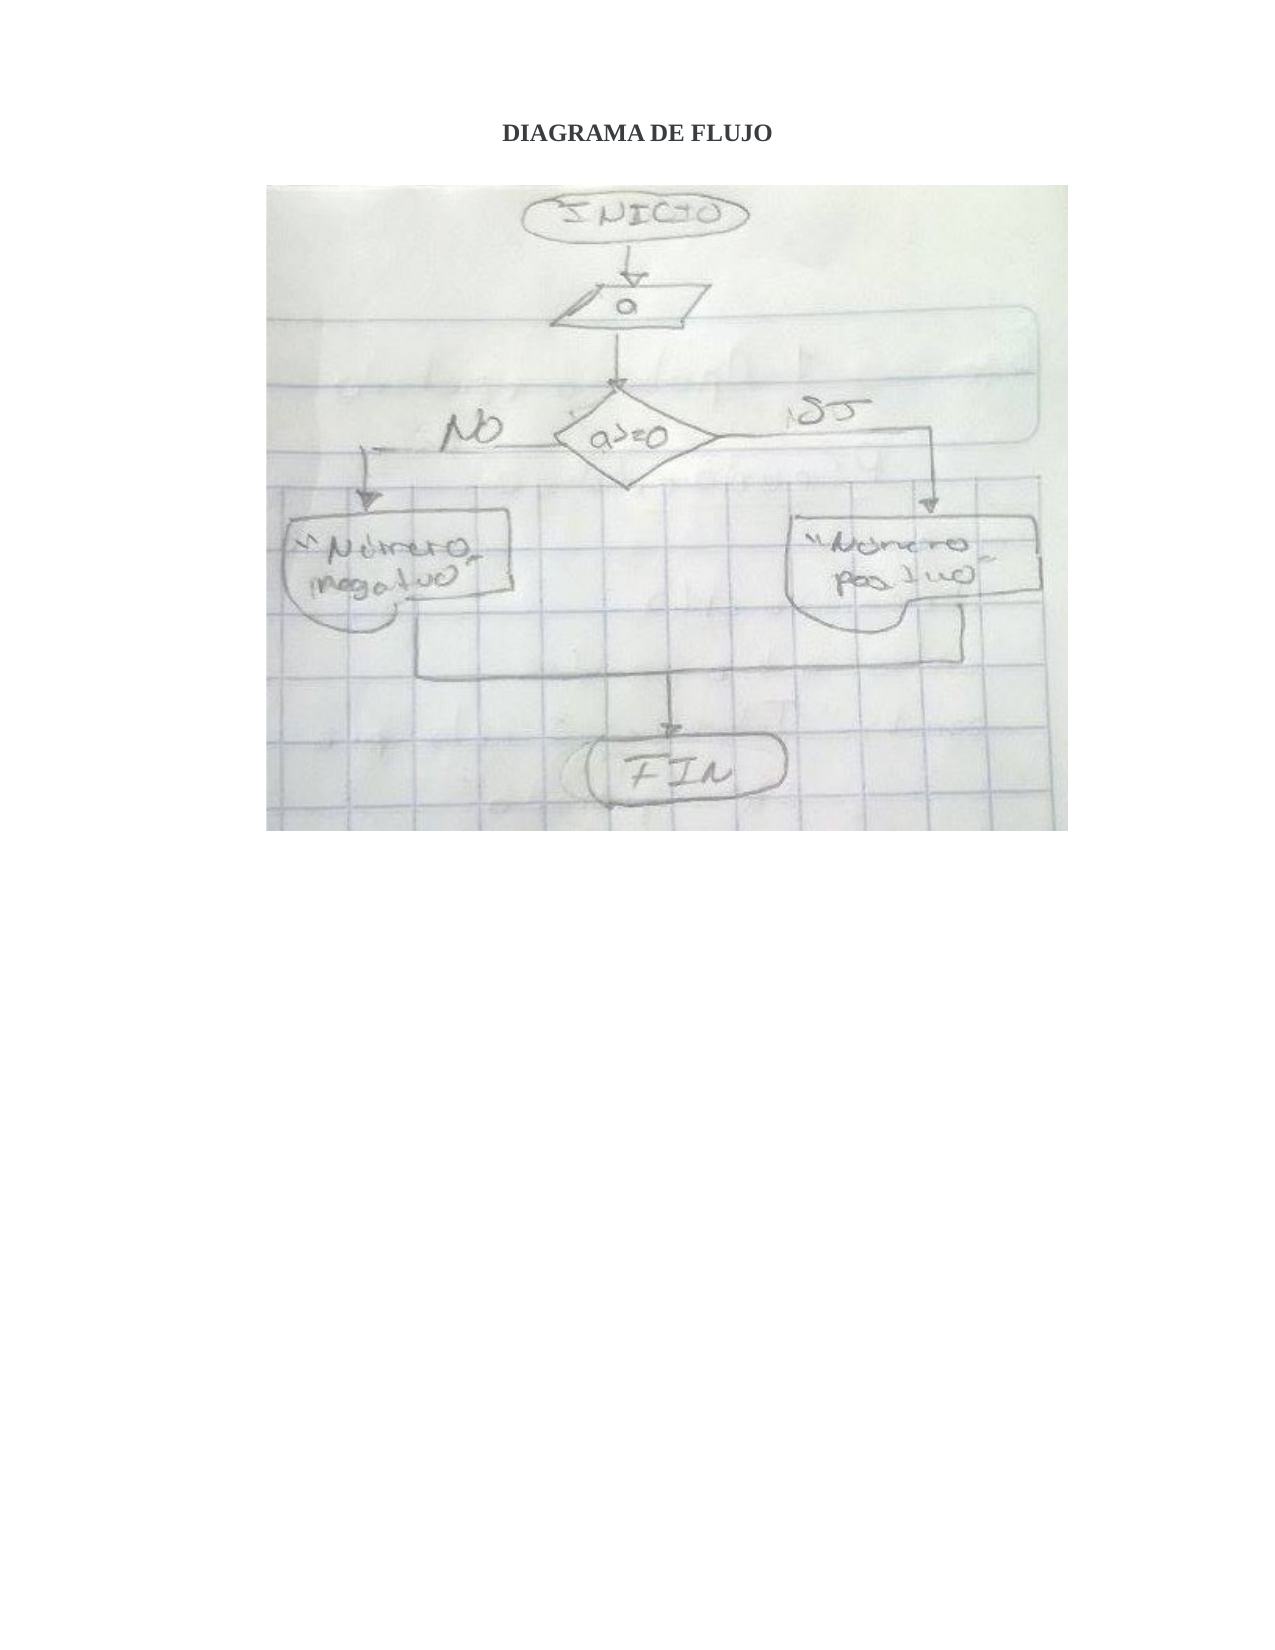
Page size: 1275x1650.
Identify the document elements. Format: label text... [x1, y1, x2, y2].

text DIAGRAMA DE FLUJO [118, 118, 1157, 147]
picture [266, 185, 1068, 831]
